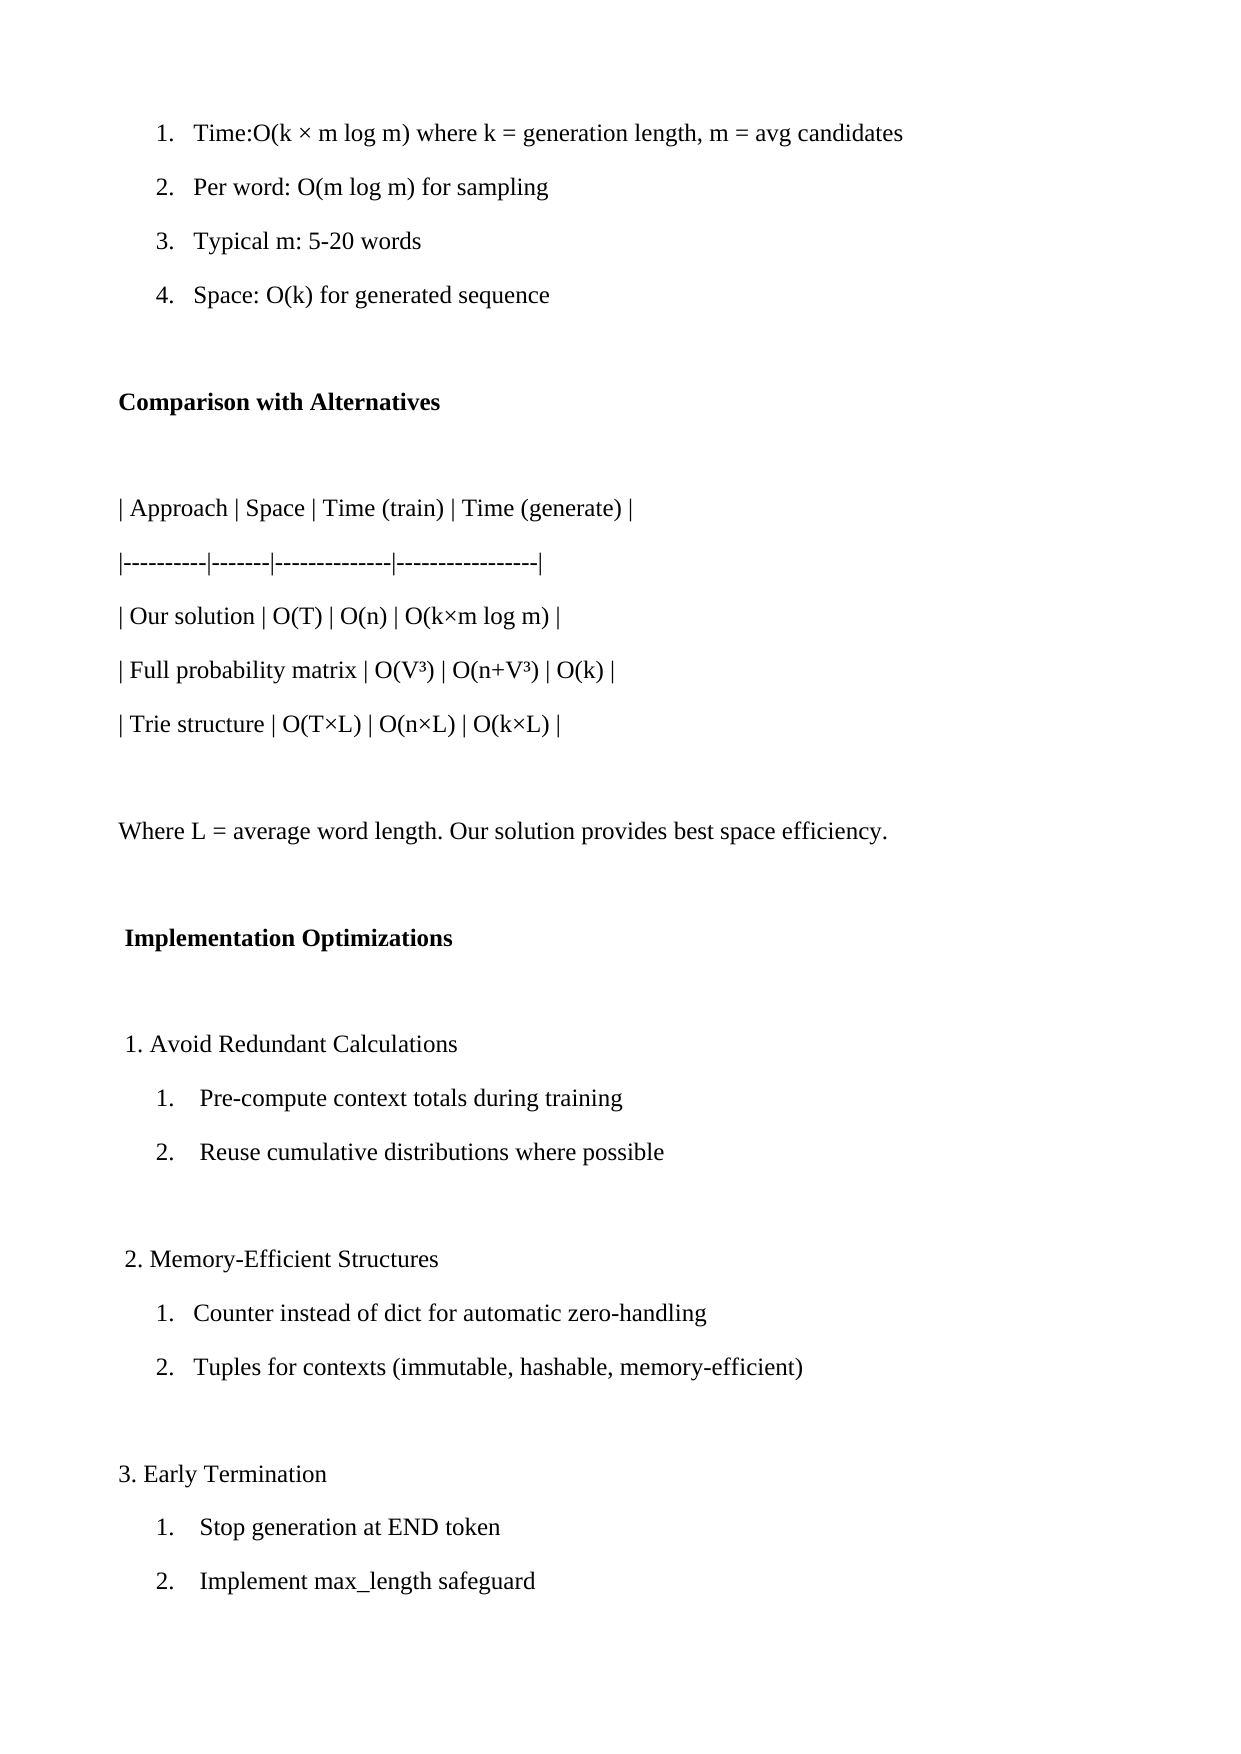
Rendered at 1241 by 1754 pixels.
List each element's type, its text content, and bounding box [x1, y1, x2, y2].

text | Full probability matrix | O(V³) | O(n+V³) | O(k) | [118, 655, 1122, 684]
list Pre-compute context totals during training [156, 1083, 1122, 1112]
list Typical m: 5-20 words [156, 226, 1122, 254]
list Implement max_length safeguard [156, 1566, 1122, 1595]
text Implementation Optimizations [118, 923, 1122, 951]
text |----------|-------|--------------|-----------------| [118, 547, 1122, 576]
list Stop generation at END token [156, 1512, 1122, 1541]
text | Trie structure | O(T×L) | O(n×L) | O(k×L) | [118, 709, 1122, 738]
list Reuse cumulative distributions where possible [156, 1137, 1122, 1166]
list Time:O(k × m log m) where k = generation length, m = avg candidates [156, 118, 1122, 147]
text | Approach | Space | Time (train) | Time (generate) | [118, 493, 1122, 522]
list Tuples for contexts (immutable, hashable, memory-efficient) [156, 1352, 1122, 1381]
text | Our solution | O(T) | O(n) | O(k×m log m) | [118, 601, 1122, 630]
text 3. Early Termination [118, 1459, 1122, 1487]
text 1. Avoid Redundant Calculations [118, 1029, 1122, 1058]
list Per word: O(m log m) for sampling [156, 172, 1122, 201]
text Where L = average word length. Our solution provides best space efficiency. [118, 816, 1122, 844]
list Space: O(k) for generated sequence [156, 280, 1122, 308]
text 2. Memory-Efficient Structures [118, 1244, 1122, 1273]
text Comparison with Alternatives [118, 387, 1122, 415]
list Counter instead of dict for automatic zero-handling [156, 1298, 1122, 1327]
